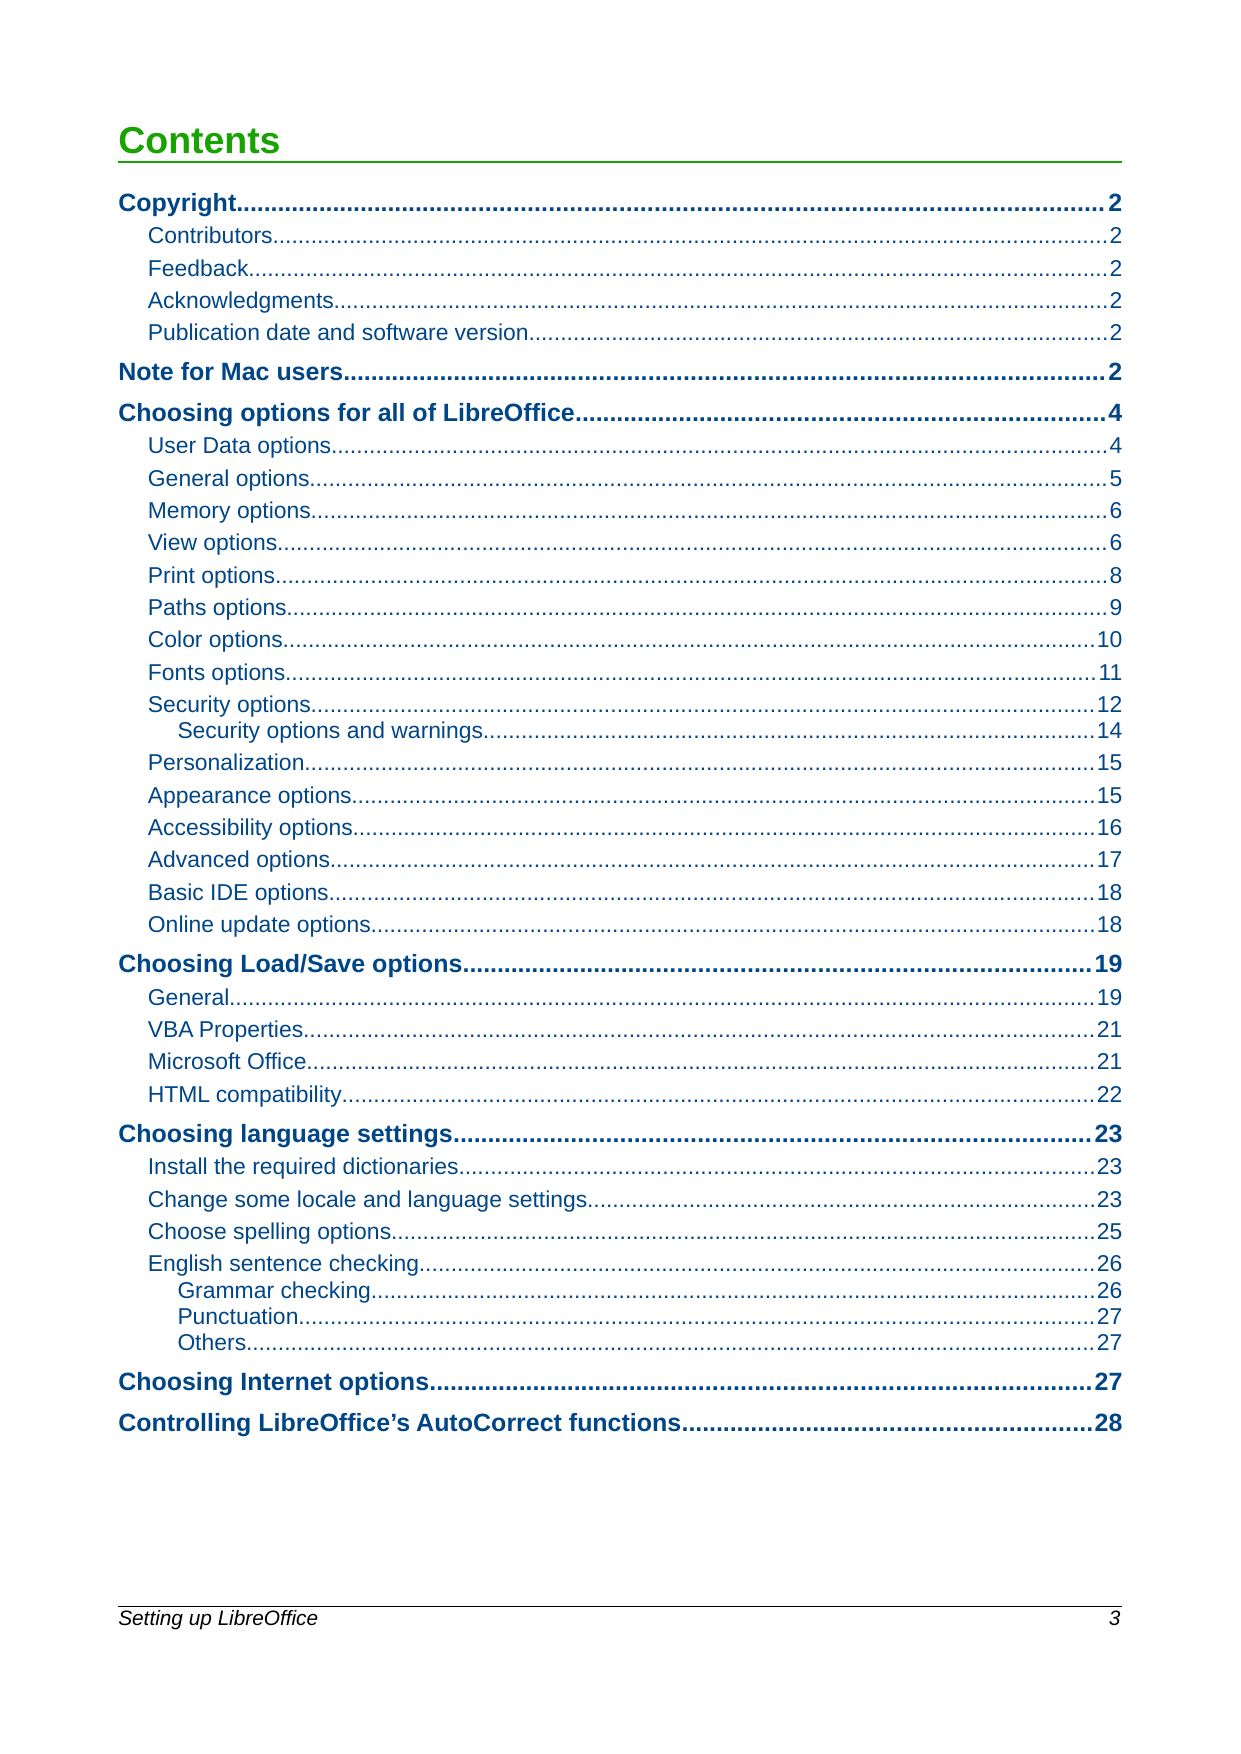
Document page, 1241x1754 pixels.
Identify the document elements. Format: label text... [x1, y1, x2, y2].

text Others 27 [177, 1329, 1122, 1356]
text Punctuation 27 [177, 1303, 1122, 1329]
text Contributors 2 [148, 222, 1122, 248]
text Paths options 9 [148, 594, 1122, 620]
text Feedback 2 [148, 254, 1122, 281]
text Install the required dictionaries 23 [148, 1153, 1122, 1180]
text VBA Properties 21 [148, 1016, 1122, 1042]
text Memory options 6 [148, 497, 1122, 523]
text Note for Mac users 2 [118, 357, 1122, 386]
text Fonts options 11 [148, 658, 1122, 685]
text Microsoft Office 21 [148, 1048, 1122, 1074]
text HTML compatibility 22 [148, 1081, 1122, 1107]
text Accessibility options 16 [148, 814, 1122, 840]
text Security options 12 [148, 691, 1122, 717]
text Print options 8 [148, 562, 1122, 588]
text Personalization 15 [148, 749, 1122, 776]
text Advanced options 17 [148, 846, 1122, 873]
text Choosing Load/Save options 19 [118, 949, 1122, 978]
text Choose spelling options 25 [148, 1218, 1122, 1244]
text General options 5 [148, 465, 1122, 491]
text Choosing options for all of LibreOffice 4 [118, 398, 1122, 426]
text Choosing Internet options 27 [118, 1367, 1122, 1396]
text Change some locale and language settings 23 [148, 1186, 1122, 1212]
text Basic IDE options 18 [148, 878, 1122, 905]
text User Data options 4 [148, 432, 1122, 459]
text Grammar checking 26 [177, 1277, 1122, 1303]
text Contents [118, 118, 1122, 161]
text Online update options 18 [148, 911, 1122, 937]
text Choosing language settings 23 [118, 1119, 1122, 1147]
text Security options and warnings 14 [177, 717, 1122, 743]
text Color options 10 [148, 626, 1122, 652]
text Controlling LibreOffice’s AutoCorrect functions 28 [118, 1408, 1122, 1437]
text Publication date and software version 2 [148, 319, 1122, 345]
text View options 6 [148, 529, 1122, 556]
text English sentence checking 26 [148, 1250, 1122, 1277]
text Appearance options 15 [148, 782, 1122, 808]
text General 19 [148, 984, 1122, 1010]
text Copyright 2 [118, 187, 1122, 216]
text Acknowledgments 2 [148, 287, 1122, 313]
